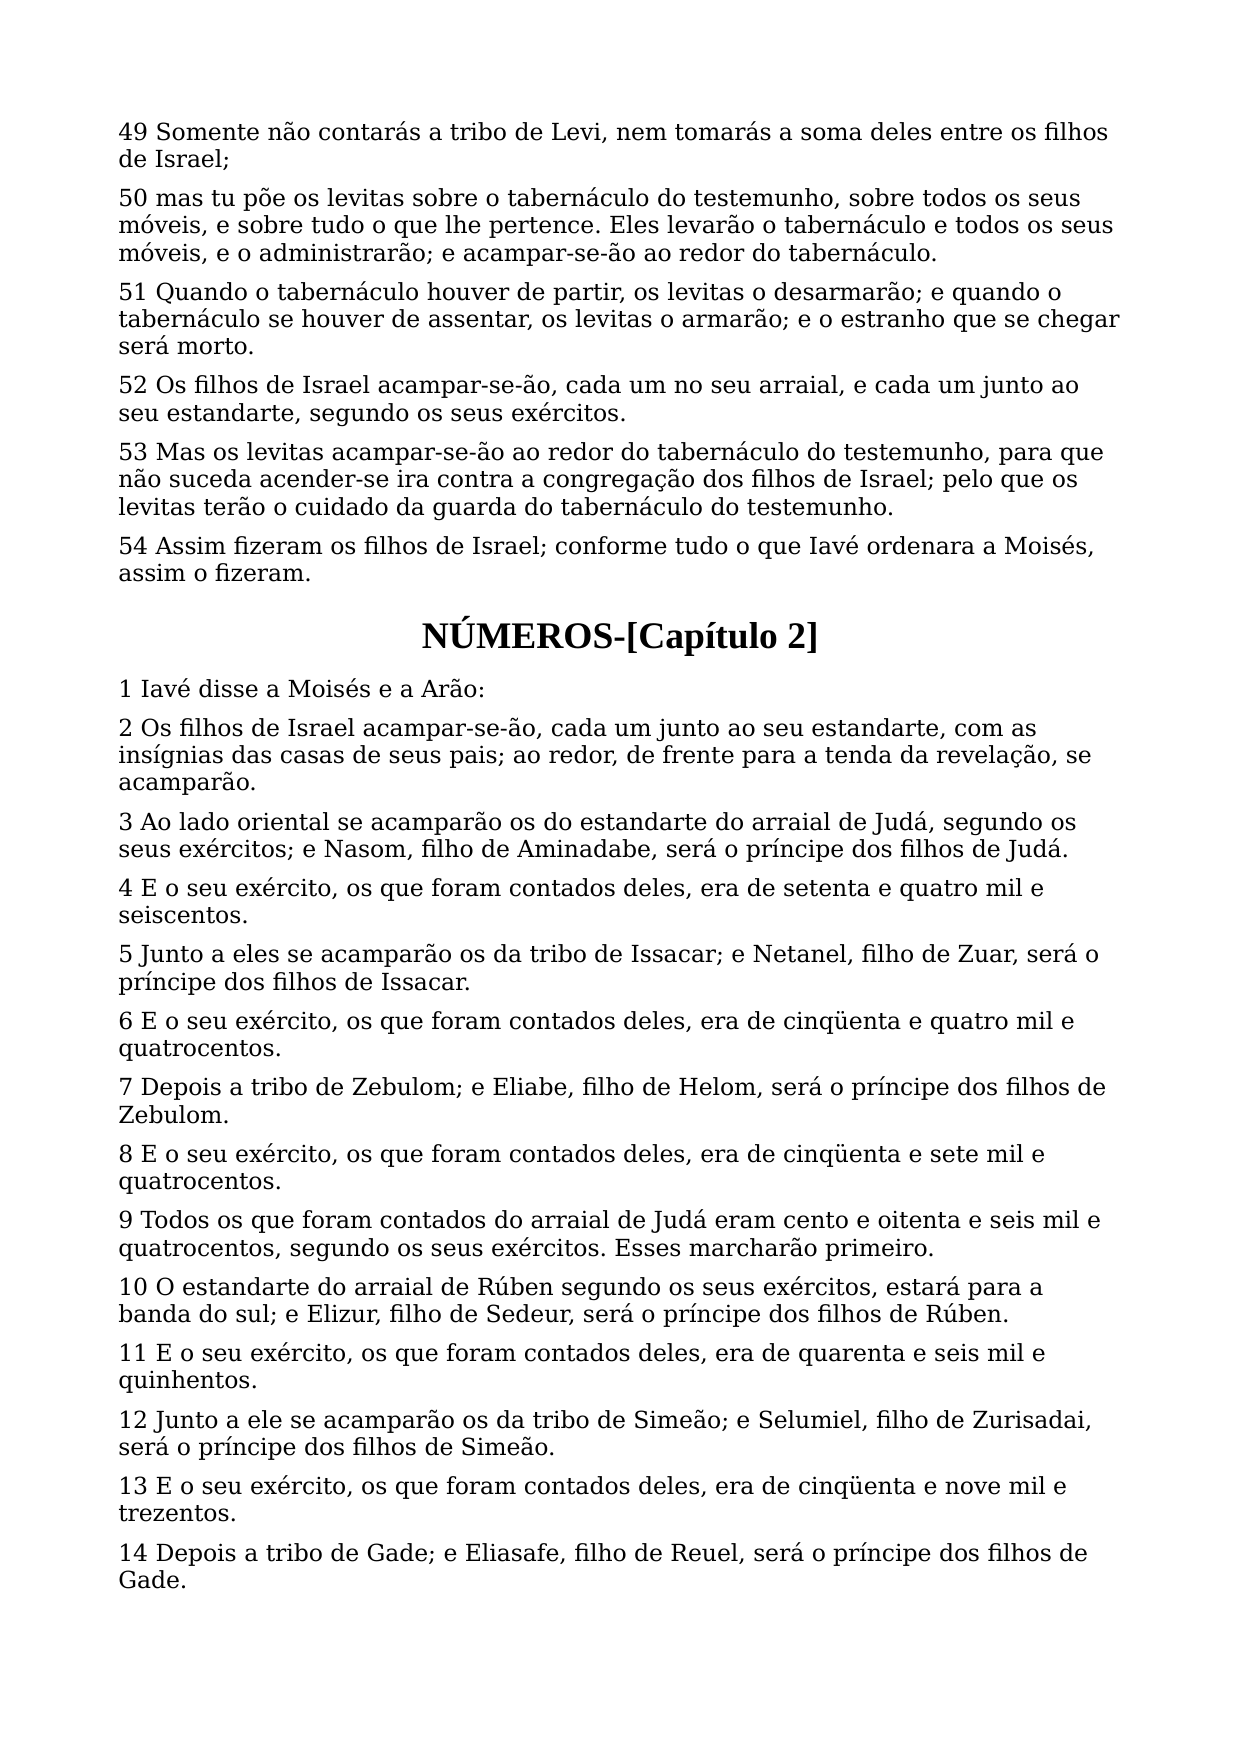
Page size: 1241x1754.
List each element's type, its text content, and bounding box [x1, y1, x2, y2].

text 4 E o seu exército, os que foram contados deles, era de setenta e quatro mil e seiscentos. [118, 874, 1122, 929]
text 13 E o seu exército, os que foram contados deles, era de cinqüenta e nove mil e trezentos. [118, 1473, 1122, 1527]
text 5 Junto a eles se acamparão os da tribo de Issacar; e Netanel, filho de Zuar, será o príncipe dos filhos de Issacar. [118, 941, 1122, 996]
text 8 E o seu exército, os que foram contados deles, era de cinqüenta e sete mil e quatrocentos. [118, 1140, 1122, 1195]
text 53 Mas os levitas acampar-se-ão ao redor do tabernáculo do testemunho, para que não suceda acender-se ira contra a congregação dos filhos de Israel; pelo que os levitas terão o cuidado da guarda do tabernáculo do testemunho. [118, 438, 1122, 520]
text 3 Ao lado oriental se acamparão os do estandarte do arraial de Judá, segundo os seus exércitos; e Nasom, filho de Aminadabe, será o príncipe dos filhos de Judá. [118, 808, 1122, 863]
subtitle NÚMEROS-[Capítulo 2] [118, 614, 1122, 657]
text 10 O estandarte do arraial de Rúben segundo os seus exércitos, estará para a banda do sul; e Elizur, filho de Sedeur, será o príncipe dos filhos de Rúben. [118, 1273, 1122, 1328]
text 9 Todos os que foram contados do arraial de Judá eram cento e oitenta e seis mil e quatrocentos, segundo os seus exércitos. Esses marcharão primeiro. [118, 1207, 1122, 1261]
text 1 Iavé disse a Moisés e a Arão: [118, 675, 1122, 702]
text 6 E o seu exército, os que foram contados deles, era de cinqüenta e quatro mil e quatrocentos. [118, 1007, 1122, 1062]
text 52 Os filhos de Israel acampar-se-ão, cada um no seu arraial, e cada um junto ao seu estandarte, segundo os seus exércitos. [118, 372, 1122, 427]
text 2 Os filhos de Israel acampar-se-ão, cada um junto ao seu estandarte, com as insígnias das casas de seus pais; ao redor, de frente para a tenda da revelação, se acamparão. [118, 714, 1122, 796]
text 49 Somente não contarás a tribo de Levi, nem tomarás a soma deles entre os filhos de Israel; [118, 118, 1122, 173]
text 7 Depois a tribo de Zebulom; e Eliabe, filho de Helom, será o príncipe dos filhos de Zebulom. [118, 1074, 1122, 1128]
text 51 Quando o tabernáculo houver de partir, os levitas o desarmarão; e quando o tabernáculo se houver de assentar, os levitas o armarão; e o estranho que se chegar será morto. [118, 278, 1122, 360]
text 12 Junto a ele se acamparão os da tribo de Simeão; e Selumiel, filho de Zurisadai, será o príncipe dos filhos de Simeão. [118, 1406, 1122, 1461]
text 14 Depois a tribo de Gade; e Eliasafe, filho de Reuel, será o príncipe dos filhos de Gade. [118, 1539, 1122, 1594]
text 54 Assim fizeram os filhos de Israel; conforme tudo o que Iavé ordenara a Moisés, assim o fizeram. [118, 532, 1122, 587]
text 50 mas tu põe os levitas sobre o tabernáculo do testemunho, sobre todos os seus móveis, e sobre tudo o que lhe pertence. Eles levarão o tabernáculo e todos os seus móveis, e o administrarão; e acampar-se-ão ao redor do tabernáculo. [118, 184, 1122, 266]
text 11 E o seu exército, os que foram contados deles, era de quarenta e seis mil e quinhentos. [118, 1340, 1122, 1394]
